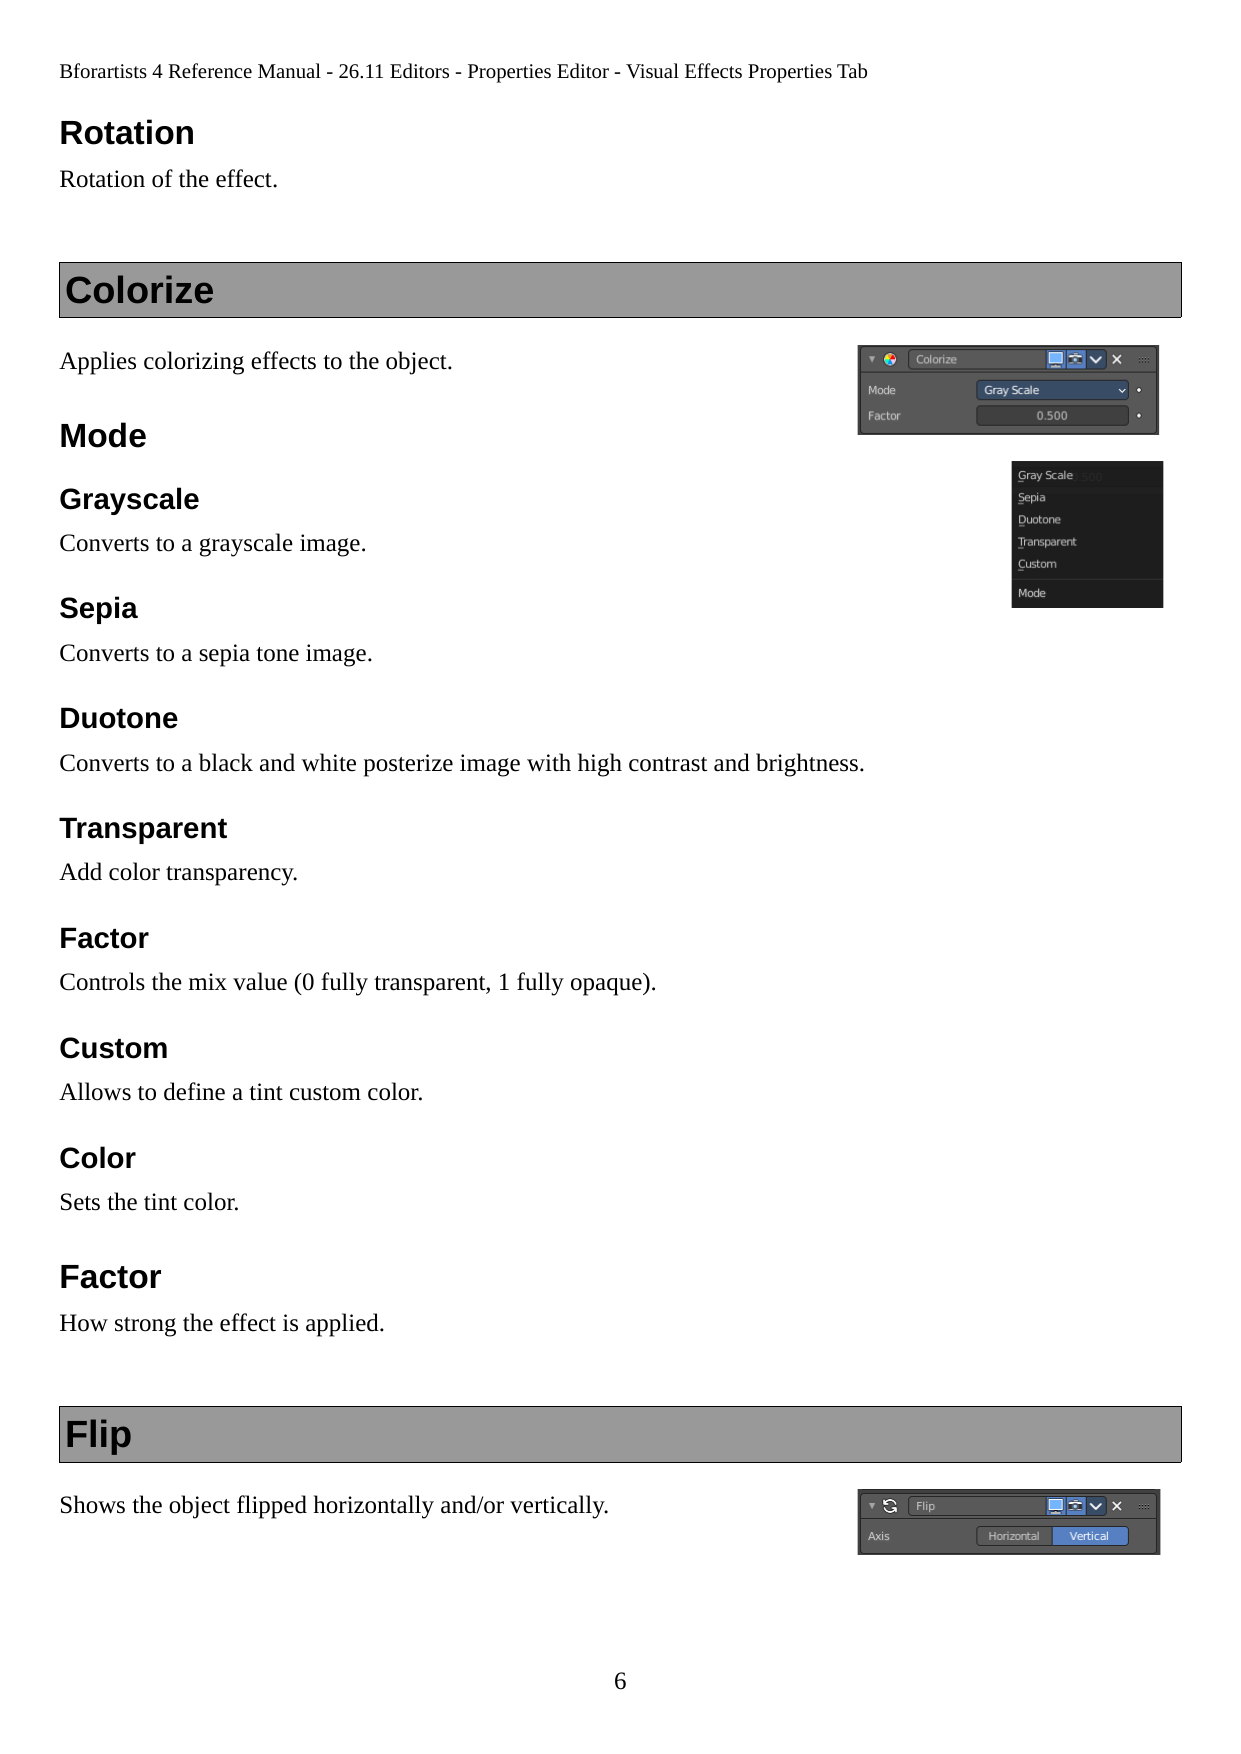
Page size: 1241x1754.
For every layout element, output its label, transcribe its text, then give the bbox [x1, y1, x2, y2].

subtitle [1164, 482, 1181, 515]
text Add color transparency. [59, 857, 1181, 886]
picture [857, 1489, 1161, 1555]
subtitle Factor [59, 1257, 1181, 1296]
text Sets the tint color. [59, 1187, 1181, 1216]
picture [1011, 461, 1164, 608]
subtitle Color [59, 1141, 1181, 1175]
text Allows to define a tint custom color. [59, 1077, 1181, 1106]
subtitle Duotone [59, 701, 1181, 735]
table_header Flip [60, 1407, 1181, 1462]
text Controls the mix value (0 fully transparent, 1 fully opaque). [59, 967, 1181, 996]
subtitle Factor [59, 921, 1181, 955]
text Applies colorizing effects to the object. [59, 346, 857, 375]
table_header Colorize [60, 263, 1181, 317]
subtitle Transparent [59, 811, 1181, 845]
text Converts to a grayscale image. [59, 528, 1011, 557]
subtitle Rotation [59, 113, 1181, 151]
subtitle Mode [59, 416, 1181, 454]
subtitle Custom [59, 1031, 1181, 1065]
subtitle Grayscale [59, 482, 1011, 515]
subtitle Sepia [59, 591, 1181, 625]
text Converts to a black and white posterize image with high contrast and brightness. [59, 748, 1181, 776]
text Shows the object flipped horizontally and/or vertically. [59, 1490, 857, 1519]
text Rotation of the effect. [59, 164, 1181, 192]
text How strong the effect is applied. [59, 1308, 1181, 1337]
picture [857, 345, 1160, 435]
text Converts to a sepia tone image. [59, 638, 1181, 666]
